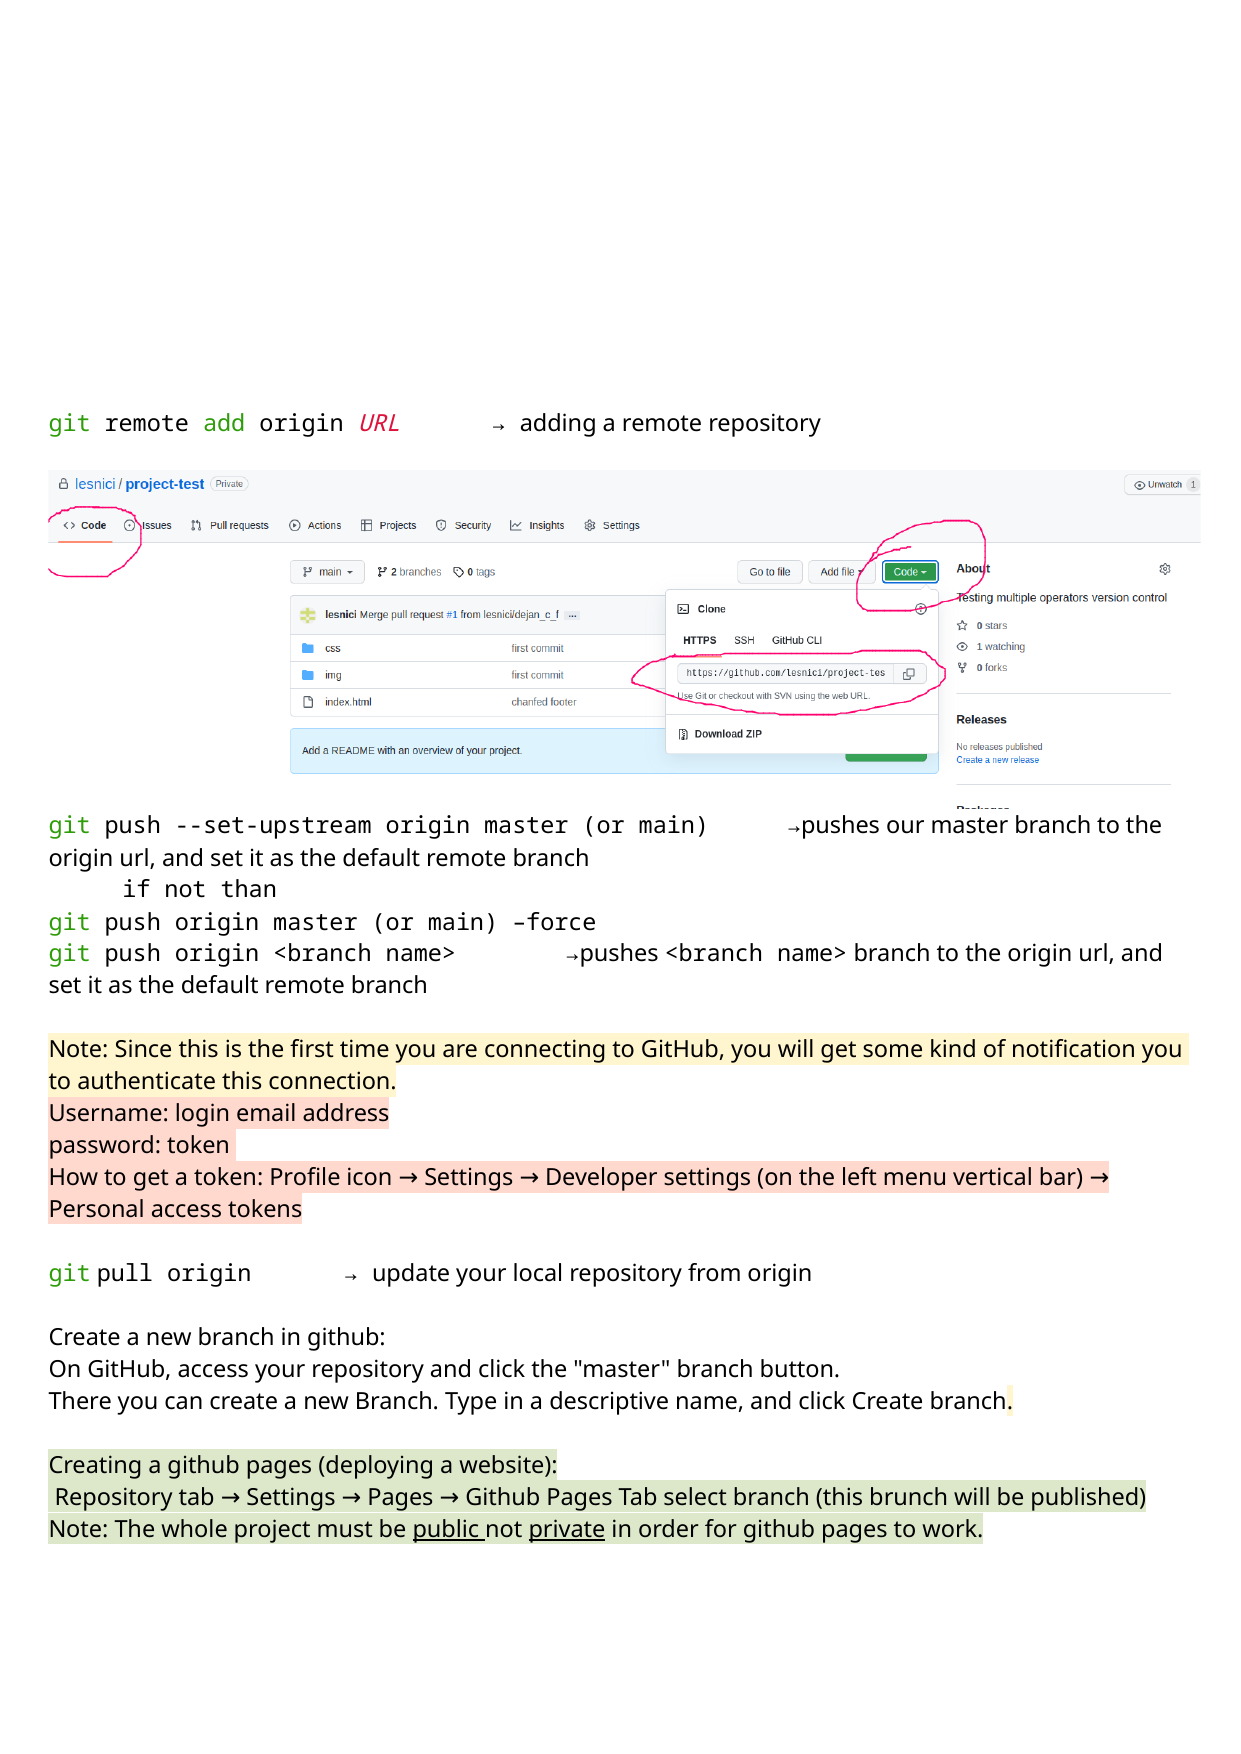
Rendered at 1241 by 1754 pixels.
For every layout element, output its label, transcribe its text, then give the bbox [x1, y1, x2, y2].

text git push origin <branch name> →pushes <branch name> branch to the origin url, and set it as the default remote branch [48, 937, 1201, 1001]
text git pull origin → update your local repository from origin [48, 1257, 1201, 1288]
text Username: login email address [48, 1097, 1201, 1129]
picture [48, 470, 1201, 809]
text How to get a token: Profile icon → Settings → Developer settings (on the left menu vertical bar) → [48, 1161, 1201, 1193]
text Repository tab → Settings → Pages → Github Pages Tab select branch (this brunch will be published) [48, 1480, 1201, 1512]
text password: token [48, 1129, 1201, 1161]
text Note: Since this is the first time you are connecting to GitHub, you will get some kind of notification you to authenticate this connection. [48, 1033, 1201, 1097]
text There you can create a new Branch. Type in a descriptive name, and click Create branch. [48, 1384, 1201, 1416]
text if not than [48, 873, 1201, 905]
text On GitHub, access your repository and click the "master" branch button. [48, 1352, 1201, 1384]
text git remote add origin URL → adding a remote repository [48, 406, 1201, 438]
text Create a new branch in github: [48, 1321, 1201, 1352]
text Creating a github pages (deploying a website): [48, 1448, 1201, 1480]
text git push --set-upstream origin master (or main) →pushes our master branch to the origin url, and set it as the default remote branch [48, 809, 1201, 873]
text git push origin master (or main) –force [48, 905, 1201, 937]
text Personal access tokens [48, 1193, 1201, 1224]
text Note: The whole project must be public not private in order for github pages to work. [48, 1512, 1201, 1544]
